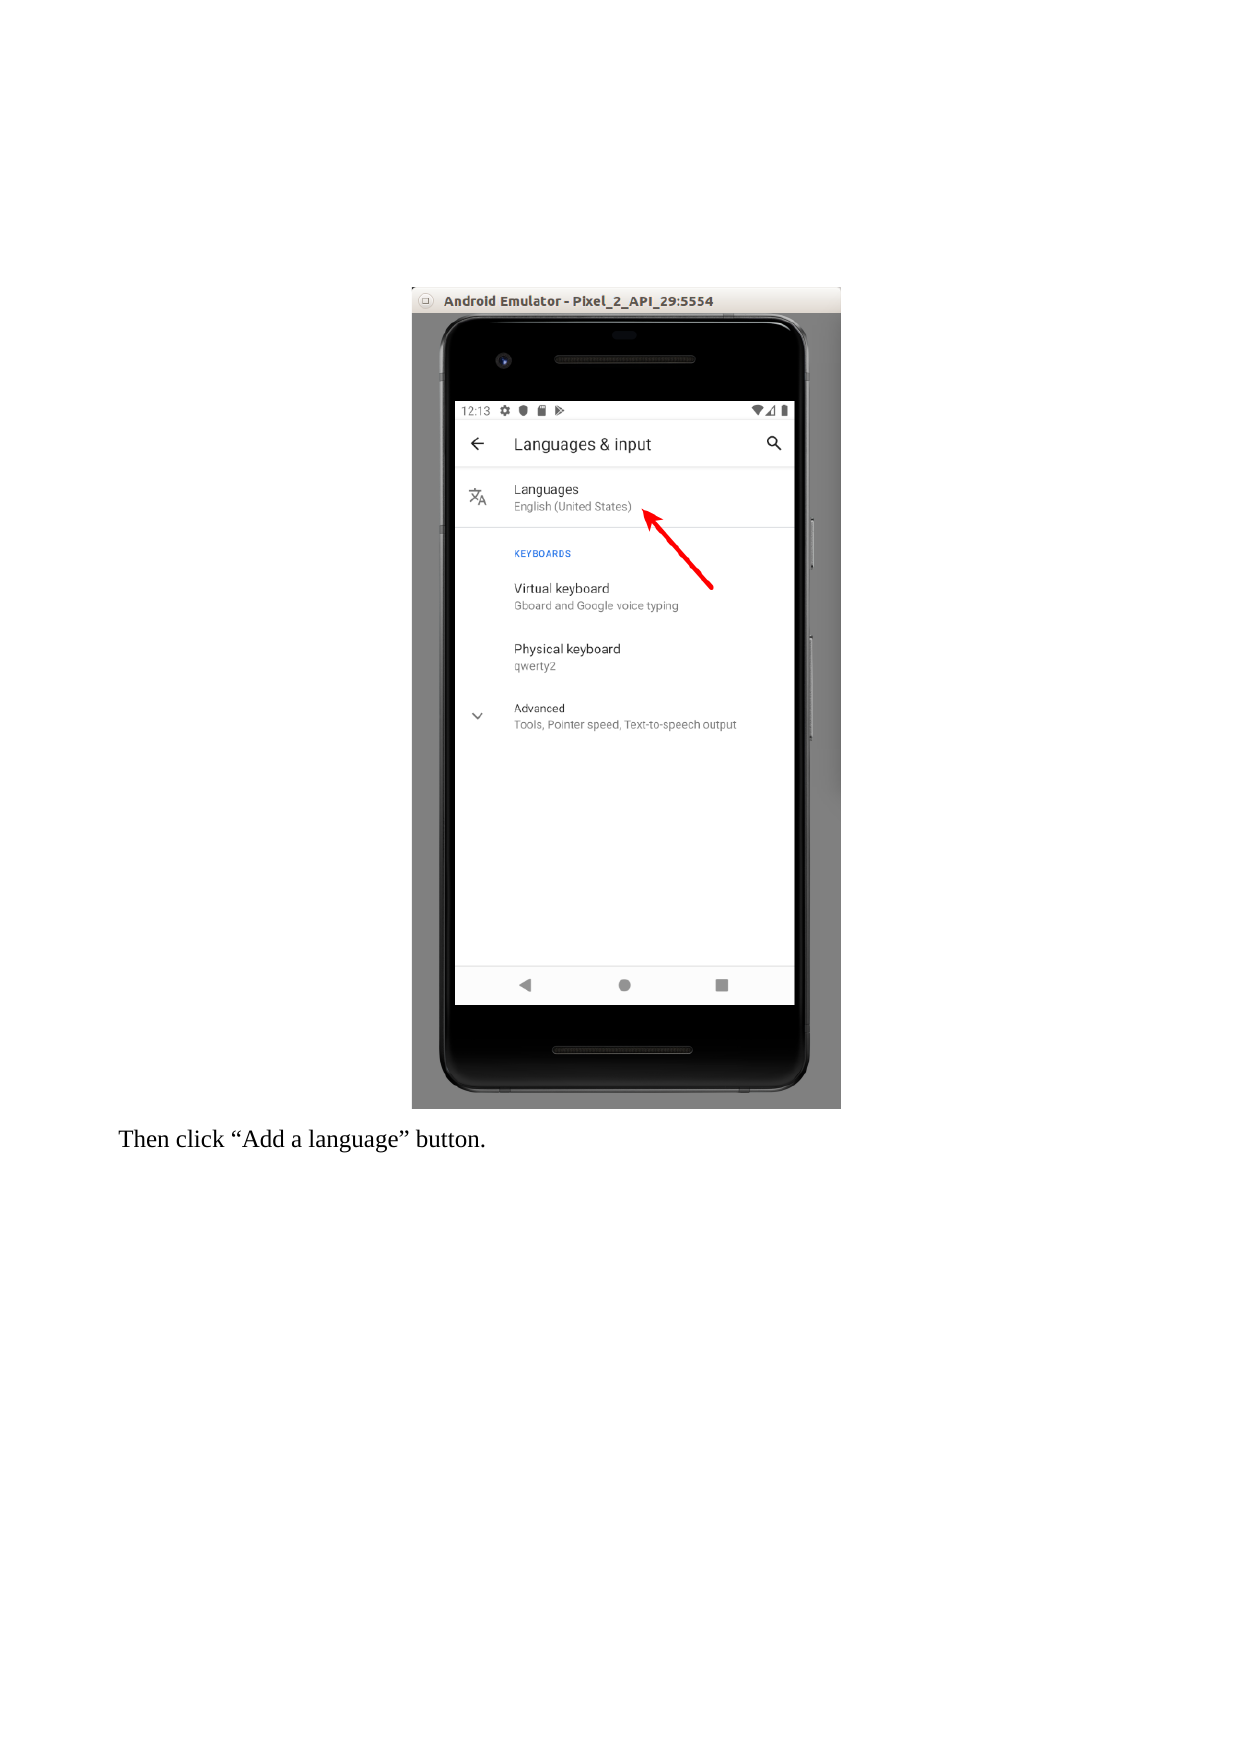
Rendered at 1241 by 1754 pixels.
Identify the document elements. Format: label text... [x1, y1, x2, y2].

text Then click “Add a language” button. [118, 1124, 1122, 1153]
picture [411, 287, 841, 1109]
